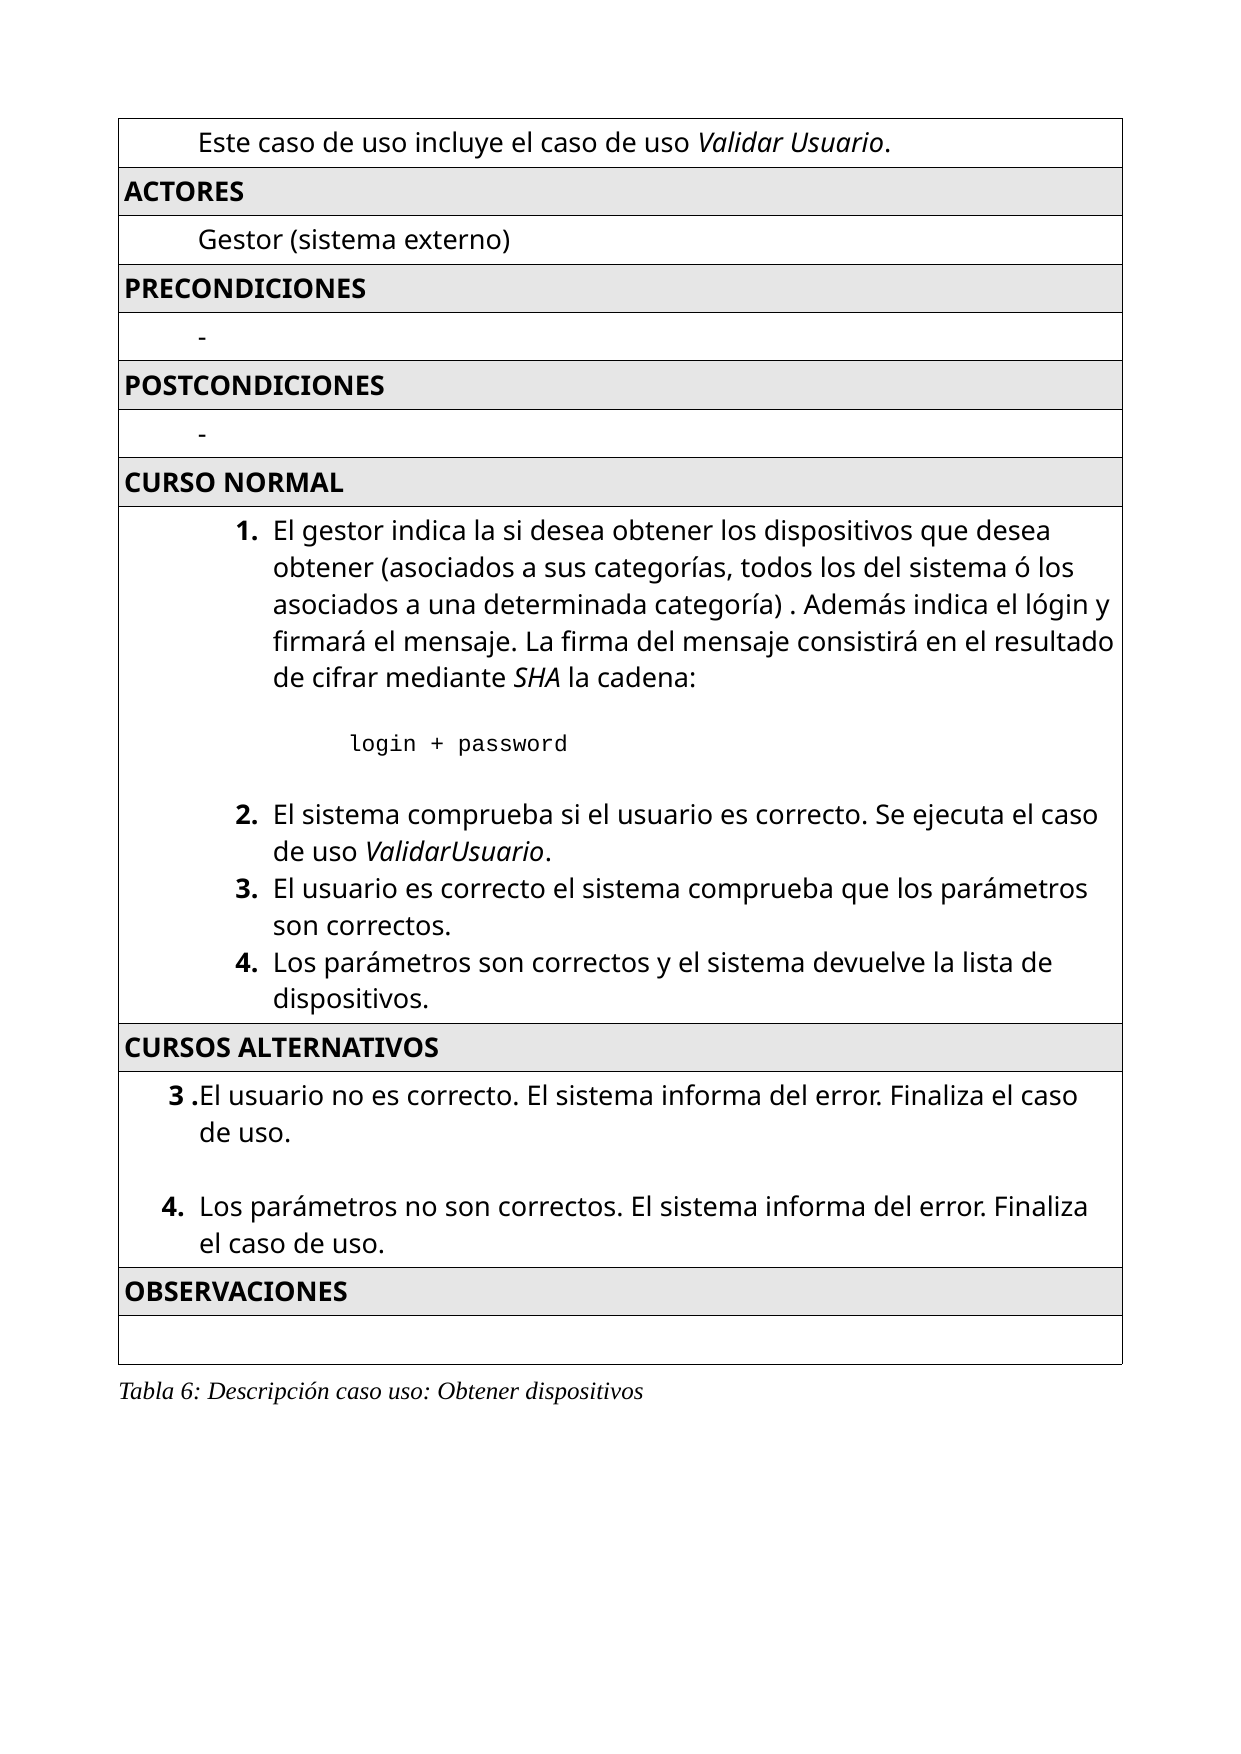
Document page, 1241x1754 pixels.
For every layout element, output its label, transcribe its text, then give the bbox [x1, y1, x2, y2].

table_cell El gestor indica la si desea obtener los dispositivos que desea obtener (asociados a sus categorías, todos los del sistema ó los asociados a una determinada categoría) . Además indica el lógin y firmará el mensaje. La firma del mensaje consistirá en el resultado de cifrar mediante SHA la cadena: login + password El sistema comprueba si el usuario es correcto. Se ejecuta el caso de uso ValidarUsuario. El usuario es correcto el sistema comprueba que los parámetros son correctos. Los parámetros son correctos y el sistema devuelve la lista de dispositivos. [119, 507, 1122, 1022]
table_cell ACTORES [119, 168, 1122, 215]
table_cell PRECONDICIONES [119, 265, 1122, 312]
table_cell Este caso de uso incluye el caso de uso Validar Usuario. [119, 119, 1122, 167]
table_cell El usuario no es correcto. El sistema informa del error. Finaliza el caso de uso. Los parámetros no son correctos. El sistema informa del error. Finaliza el caso de uso. [119, 1072, 1122, 1267]
table_cell [119, 1316, 1122, 1364]
text Tabla 6: Descripción caso uso: Obtener dispositivos [118, 1376, 1122, 1405]
table_cell - [119, 410, 1122, 457]
table_cell CURSO NORMAL [119, 458, 1122, 506]
table_cell OBSERVACIONES [119, 1268, 1122, 1315]
table_cell CURSOS ALTERNATIVOS [119, 1024, 1122, 1071]
table_cell Gestor (sistema externo) [119, 216, 1122, 263]
table_cell - [119, 313, 1122, 360]
table_cell POSTCONDICIONES [119, 361, 1122, 409]
